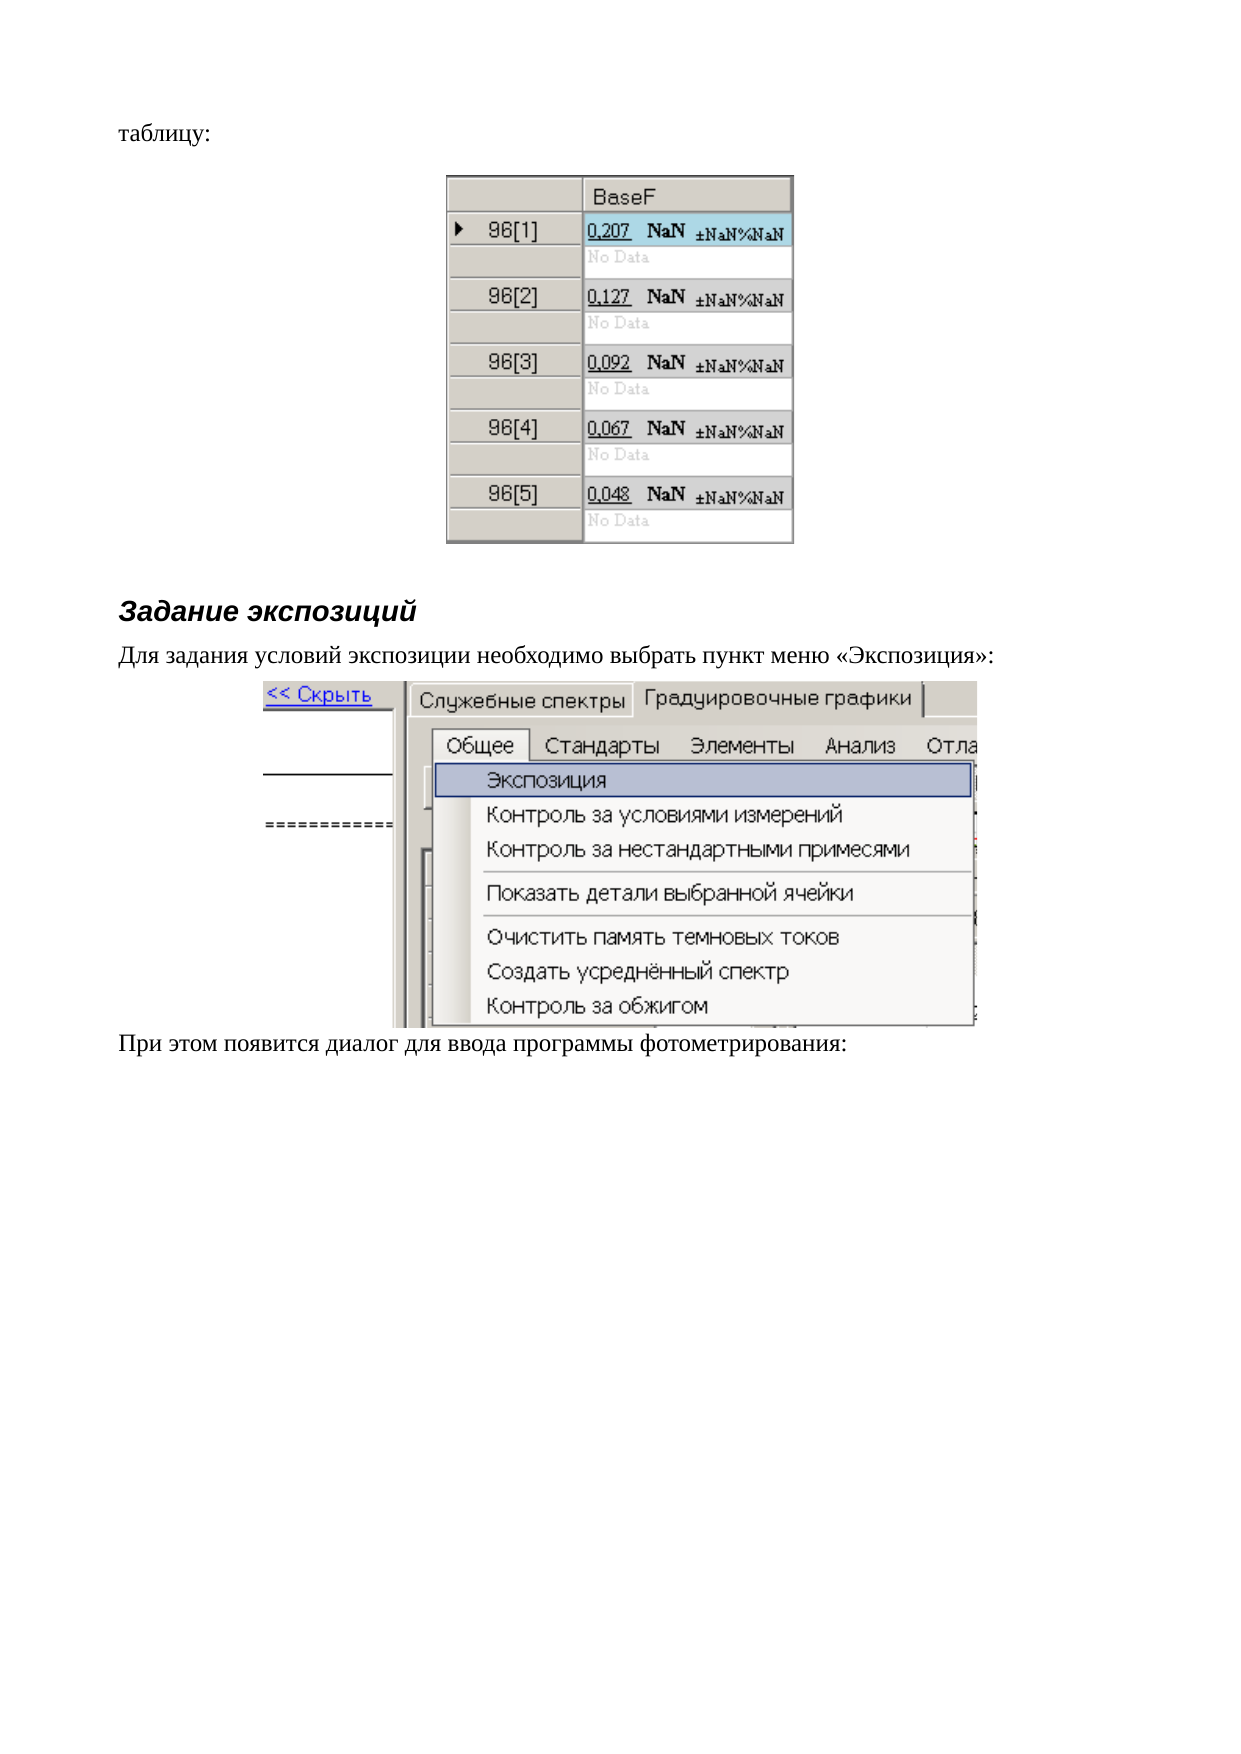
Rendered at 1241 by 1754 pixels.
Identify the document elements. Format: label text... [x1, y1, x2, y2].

picture [263, 681, 978, 1028]
subtitle Задание экспозиций [118, 594, 1122, 627]
text Для задания условий экспозиции необходимо выбрать пункт меню «Экспозиция»: [118, 640, 1122, 668]
text таблицу: [118, 118, 1122, 147]
text При этом появится диалог для ввода программы фотометрирования: [118, 681, 1122, 1057]
